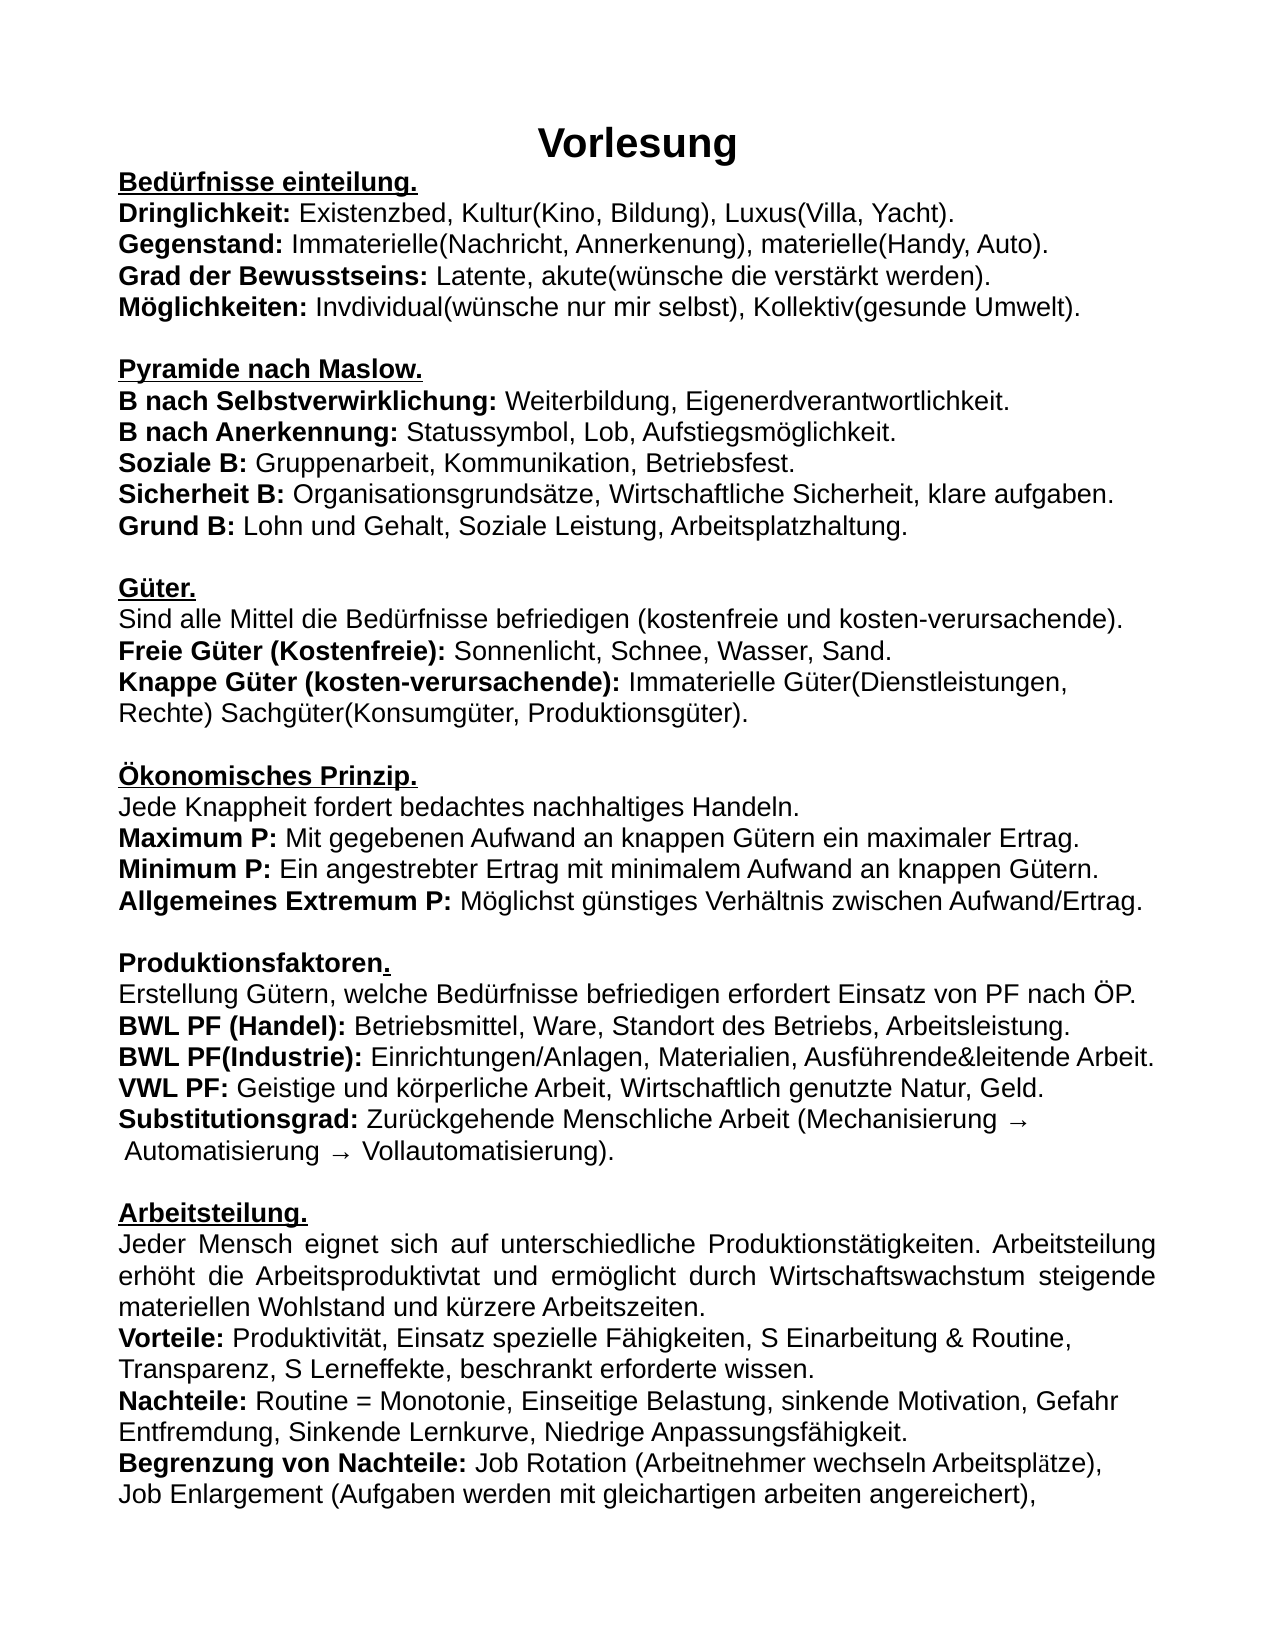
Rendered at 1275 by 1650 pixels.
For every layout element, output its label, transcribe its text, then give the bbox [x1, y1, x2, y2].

text Allgemeines Extremum P: Möglichst günstiges Verhältnis zwischen Aufwand/Ertrag. [118, 885, 1157, 916]
text Substitutionsgrad: Zurückgehende Menschliche Arbeit (Mechanisierung → [118, 1103, 1157, 1135]
text Job Enlargement (Aufgaben werden mit gleichartigen arbeiten angereichert), [118, 1478, 1157, 1510]
text Ökonomisches Prinzip. [118, 760, 1157, 791]
text B nach Selbstverwirklichung: Weiterbildung, Eigenerdverantwortlichkeit. [118, 385, 1157, 416]
text B nach Anerkennung: Statussymbol, Lob, Aufstiegsmöglichkeit. [118, 416, 1157, 447]
text VWL PF: Geistige und körperliche Arbeit, Wirtschaftlich genutzte Natur, Geld. [118, 1072, 1157, 1103]
text Transparenz, S Lerneffekte, beschrankt erforderte wissen. [118, 1353, 1157, 1385]
text Soziale B: Gruppenarbeit, Kommunikation, Betriebsfest. [118, 447, 1157, 478]
text Arbeitsteilung. [118, 1197, 1157, 1228]
text Sicherheit B: Organisationsgrundsätze, Wirtschaftliche Sicherheit, klare aufgaben. [118, 478, 1157, 510]
text Bedürfnisse einteilung. [118, 166, 1157, 197]
text Produktionsfaktoren. [118, 947, 1157, 978]
text Pyramide nach Maslow. [118, 353, 1157, 385]
text Knappe Güter (kosten-verursachende): Immaterielle Güter(Dienstleistungen, [118, 666, 1157, 697]
text BWL PF(Industrie): Einrichtungen/Anlagen, Materialien, Ausführende&leitende Arbeit. [118, 1041, 1157, 1072]
text Grund B: Lohn und Gehalt, Soziale Leistung, Arbeitsplatzhaltung. [118, 510, 1157, 541]
text Maximum P: Mit gegebenen Aufwand an knappen Gütern ein maximaler Ertrag. [118, 822, 1157, 853]
text Güter. [118, 572, 1157, 603]
text BWL PF (Handel): Betriebsmittel, Ware, Standort des Betriebs, Arbeitsleistung. [118, 1010, 1157, 1041]
text Gegenstand: Immaterielle(Nachricht, Annerkenung), materielle(Handy, Auto). [118, 228, 1157, 260]
text Grad der Bewusstseins: Latente, akute(wünsche die verstärkt werden). [118, 260, 1157, 291]
text Dringlichkeit: Existenzbed, Kultur(Kino, Bildung), Luxus(Villa, Yacht). [118, 197, 1157, 228]
text Freie Güter (Kostenfreie): Sonnenlicht, Schnee, Wasser, Sand. [118, 635, 1157, 666]
text Begrenzung von Nachteile: Job Rotation (Arbeitnehmer wechseln Arbeitsplätze), [118, 1447, 1157, 1478]
text Minimum P: Ein angestrebter Ertrag mit minimalem Aufwand an knappen Gütern. [118, 853, 1157, 885]
text Automatisierung → Vollautomatisierung). [118, 1135, 1157, 1166]
text Vorteile: Produktivität, Einsatz spezielle Fähigkeiten, S Einarbeitung & Routine, [118, 1322, 1157, 1353]
text Jede Knappheit fordert bedachtes nachhaltiges Handeln. [118, 791, 1157, 822]
text Entfremdung, Sinkende Lernkurve, Niedrige Anpassungsfähigkeit. [118, 1416, 1157, 1447]
text Rechte) Sachgüter(Konsumgüter, Produktionsgüter). [118, 697, 1157, 728]
text Erstellung Gütern, welche Bedürfnisse befriedigen erfordert Einsatz von PF nach ÖP. [118, 978, 1157, 1010]
text Jeder Mensch eignet sich auf unterschiedliche Produktionstätigkeiten. Arbeitsteilung erhöht die Arbeitsproduktivtat und ermöglicht durch Wirtschaftswachstum steigende materiellen Wohlstand und kürzere Arbeitszeiten. [118, 1228, 1157, 1322]
text Vorlesung [118, 118, 1157, 166]
text Nachteile: Routine = Monotonie, Einseitige Belastung, sinkende Motivation, Gefahr [118, 1385, 1157, 1416]
text Möglichkeiten: Invdividual(wünsche nur mir selbst), Kollektiv(gesunde Umwelt). [118, 291, 1157, 322]
text Sind alle Mittel die Bedürfnisse befriedigen (kostenfreie und kosten-verursachende). [118, 603, 1157, 635]
